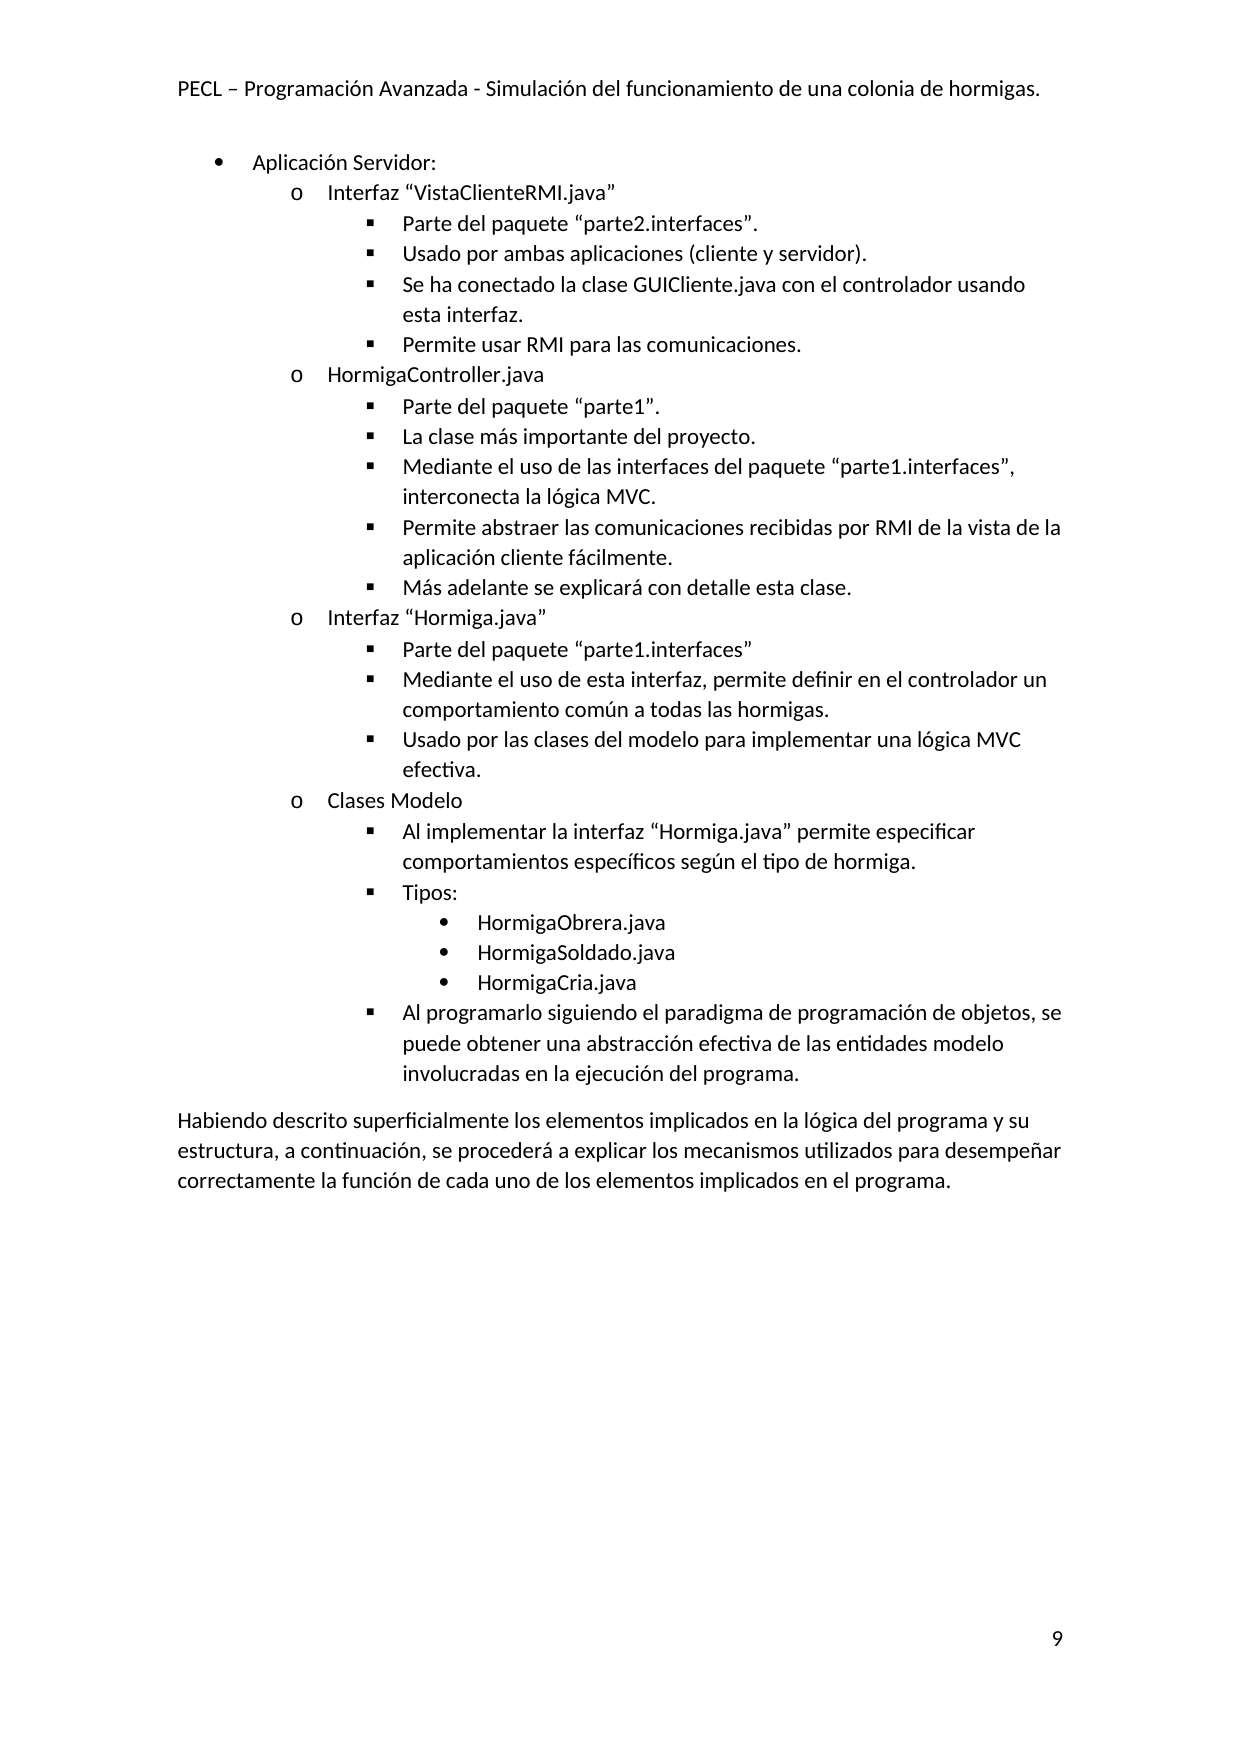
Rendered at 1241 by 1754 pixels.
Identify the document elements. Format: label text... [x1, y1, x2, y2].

list Interfaz “Hormiga.java” [290, 603, 1063, 632]
list Usado por ambas aplicaciones (cliente y servidor). [365, 239, 1063, 267]
list La clase más importante del proyecto. [365, 422, 1063, 450]
list Permite abstraer las comunicaciones recibidas por RMI de la vista de la aplicación cliente fácilmente. [365, 513, 1063, 571]
list Permite usar RMI para las comunicaciones. [365, 330, 1063, 358]
list HormigaSoldado.java [440, 938, 1063, 966]
list Parte del paquete “parte1”. [365, 392, 1063, 420]
list Aplicación Servidor: [215, 148, 1063, 176]
list Al implementar la interfaz “Hormiga.java” permite especificar comportamientos específicos según el tipo de hormiga. [365, 817, 1063, 875]
list Mediante el uso de las interfaces del paquete “parte1.interfaces”, interconecta la lógica MVC. [365, 452, 1063, 510]
list Más adelante se explicará con detalle esta clase. [365, 573, 1063, 601]
list Al programarlo siguiendo el paradigma de programación de objetos, se puede obtener una abstracción efectiva de las entidades modelo involucradas en la ejecución del programa. [365, 998, 1063, 1087]
list Parte del paquete “parte1.interfaces” [365, 635, 1063, 663]
list Usado por las clases del modelo para implementar una lógica MVC efectiva. [365, 725, 1063, 783]
list HormigaController.java [290, 360, 1063, 389]
text Habiendo descrito superficialmente los elementos implicados en la lógica del programa y su estructura, a continuación, se procederá a explicar los mecanismos utilizados para desempeñar correctamente la función de cada uno de los elementos implicados en el programa. [177, 1106, 1063, 1194]
list Clases Modelo [290, 786, 1063, 815]
list HormigaObrera.java [440, 908, 1063, 936]
list Mediante el uso de esta interfaz, permite definir en el controlador un comportamiento común a todas las hormigas. [365, 665, 1063, 723]
list Tipos: [365, 878, 1063, 906]
list Parte del paquete “parte2.interfaces”. [365, 209, 1063, 237]
list HormigaCria.java [440, 968, 1063, 996]
list Se ha conectado la clase GUICliente.java con el controlador usando esta interfaz. [365, 270, 1063, 328]
list Interfaz “VistaClienteRMI.java” [290, 178, 1063, 207]
